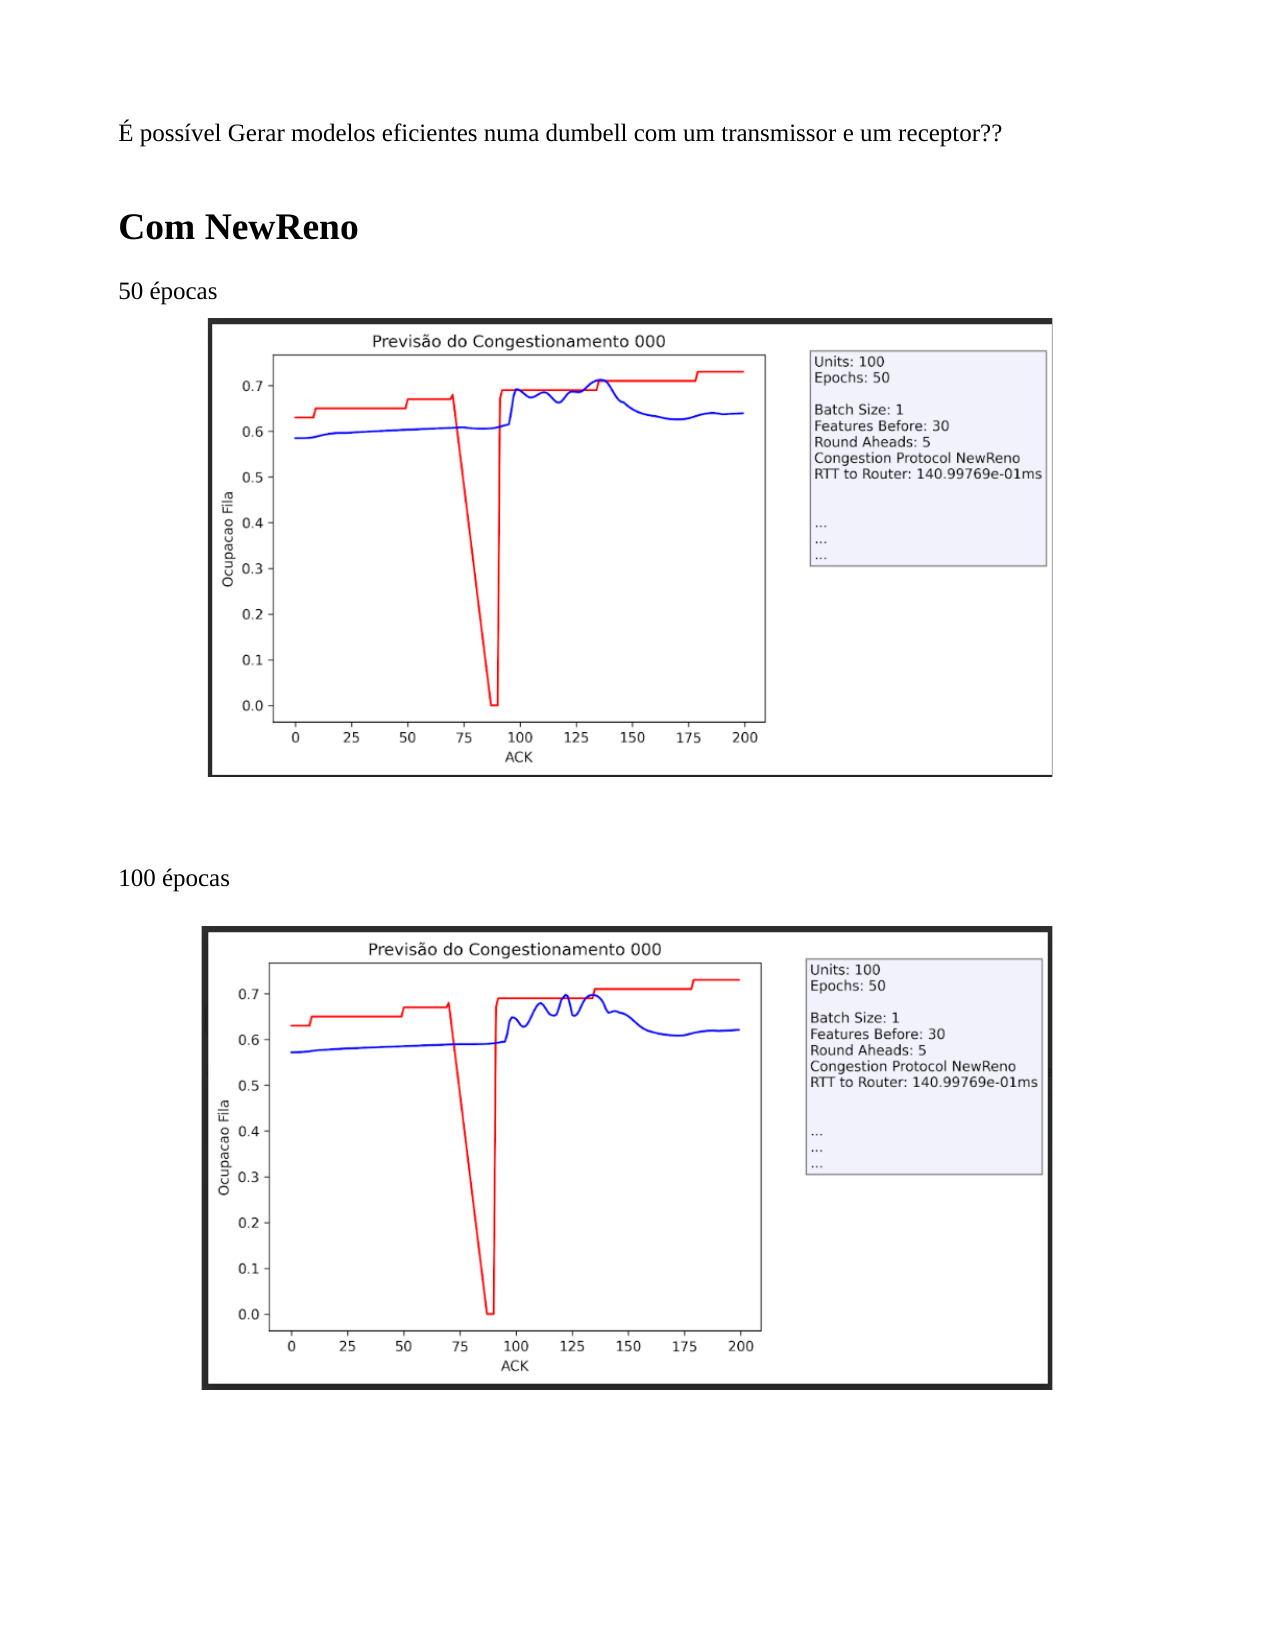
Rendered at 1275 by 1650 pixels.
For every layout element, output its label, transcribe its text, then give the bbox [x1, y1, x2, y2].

picture [201, 926, 1053, 1390]
text 50 épocas [118, 276, 1157, 305]
picture [207, 318, 1053, 777]
text É possível Gerar modelos eficientes numa dumbell com um transmissor e um receptor?? [118, 118, 1157, 147]
text Com NewReno [118, 204, 1157, 247]
text 100 épocas [118, 863, 1157, 892]
